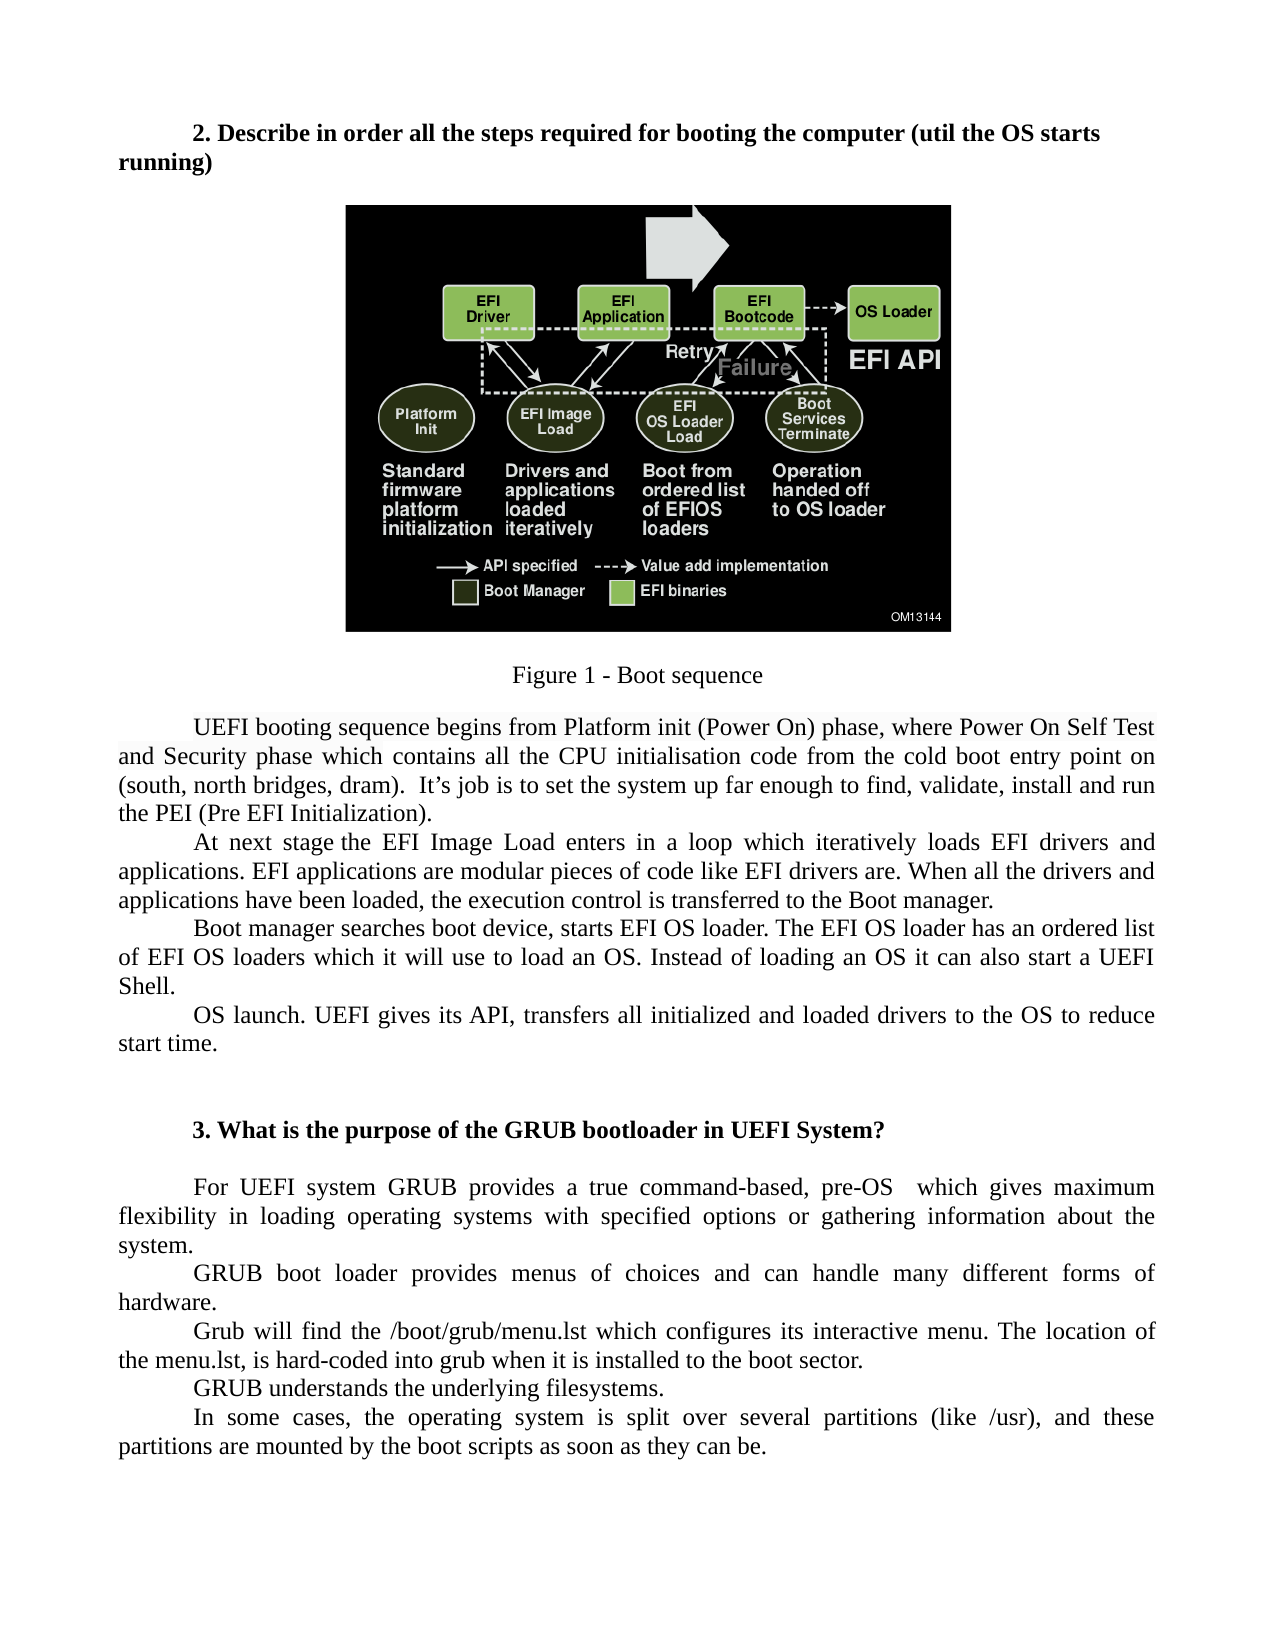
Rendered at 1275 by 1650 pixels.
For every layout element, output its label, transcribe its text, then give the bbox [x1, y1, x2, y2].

text At next stage the EFI Image Load enters in a loop which iteratively loads EFI drivers and applications. EFI applications are modular pieces of code like EFI drivers are. When all the drivers and applications have been loaded, the execution control is transferred to the Boot manager. [118, 827, 1157, 913]
text UEFI booting sequence begins from Platform init (Power On) phase, where Power On Self Test and Security phase which contains all the CPU initialisation code from the cold boot entry point on (south, north bridges, dram). It’s job is to set the system up far enough to find, validate, install and run the PEI (Pre EFI Initialization). [118, 712, 1157, 827]
picture [345, 205, 952, 632]
text OS launch. UEFI gives its API, transfers all initialized and loaded drivers to the OS to reduce start time. [118, 1000, 1157, 1057]
text For UEFI system GRUB provides a true command-based, pre-OS which gives maximum flexibility in loading operating systems with specified options or gathering information about the system. [118, 1172, 1157, 1258]
text Boot manager searches boot device, starts EFI OS loader. The EFI OS loader has an ordered list of EFI OS loaders which it will use to load an OS. Instead of loading an OS it can also start a UEFI Shell. [118, 913, 1157, 1000]
text In some cases, the operating system is split over several partitions (like /usr), and these partitions are mounted by the boot scripts as soon as they can be. [118, 1402, 1157, 1460]
text 3. What is the purpose of the GRUB bootloader in UEFI System? [118, 1057, 1157, 1143]
text GRUB boot loader provides menus of choices and can handle many different forms of hardware. [118, 1258, 1157, 1316]
text Grub will find the /boot/grub/menu.lst which configures its interactive menu. The location of the menu.lst, is hard-coded into grub when it is installed to the boot sector. [118, 1316, 1157, 1373]
text 2. Describe in order all the steps required for booting the computer (util the OS starts running) [118, 118, 1157, 176]
text Figure 1 - Boot sequence [118, 204, 1157, 689]
text GRUB understands the underlying filesystems. [118, 1373, 1157, 1402]
